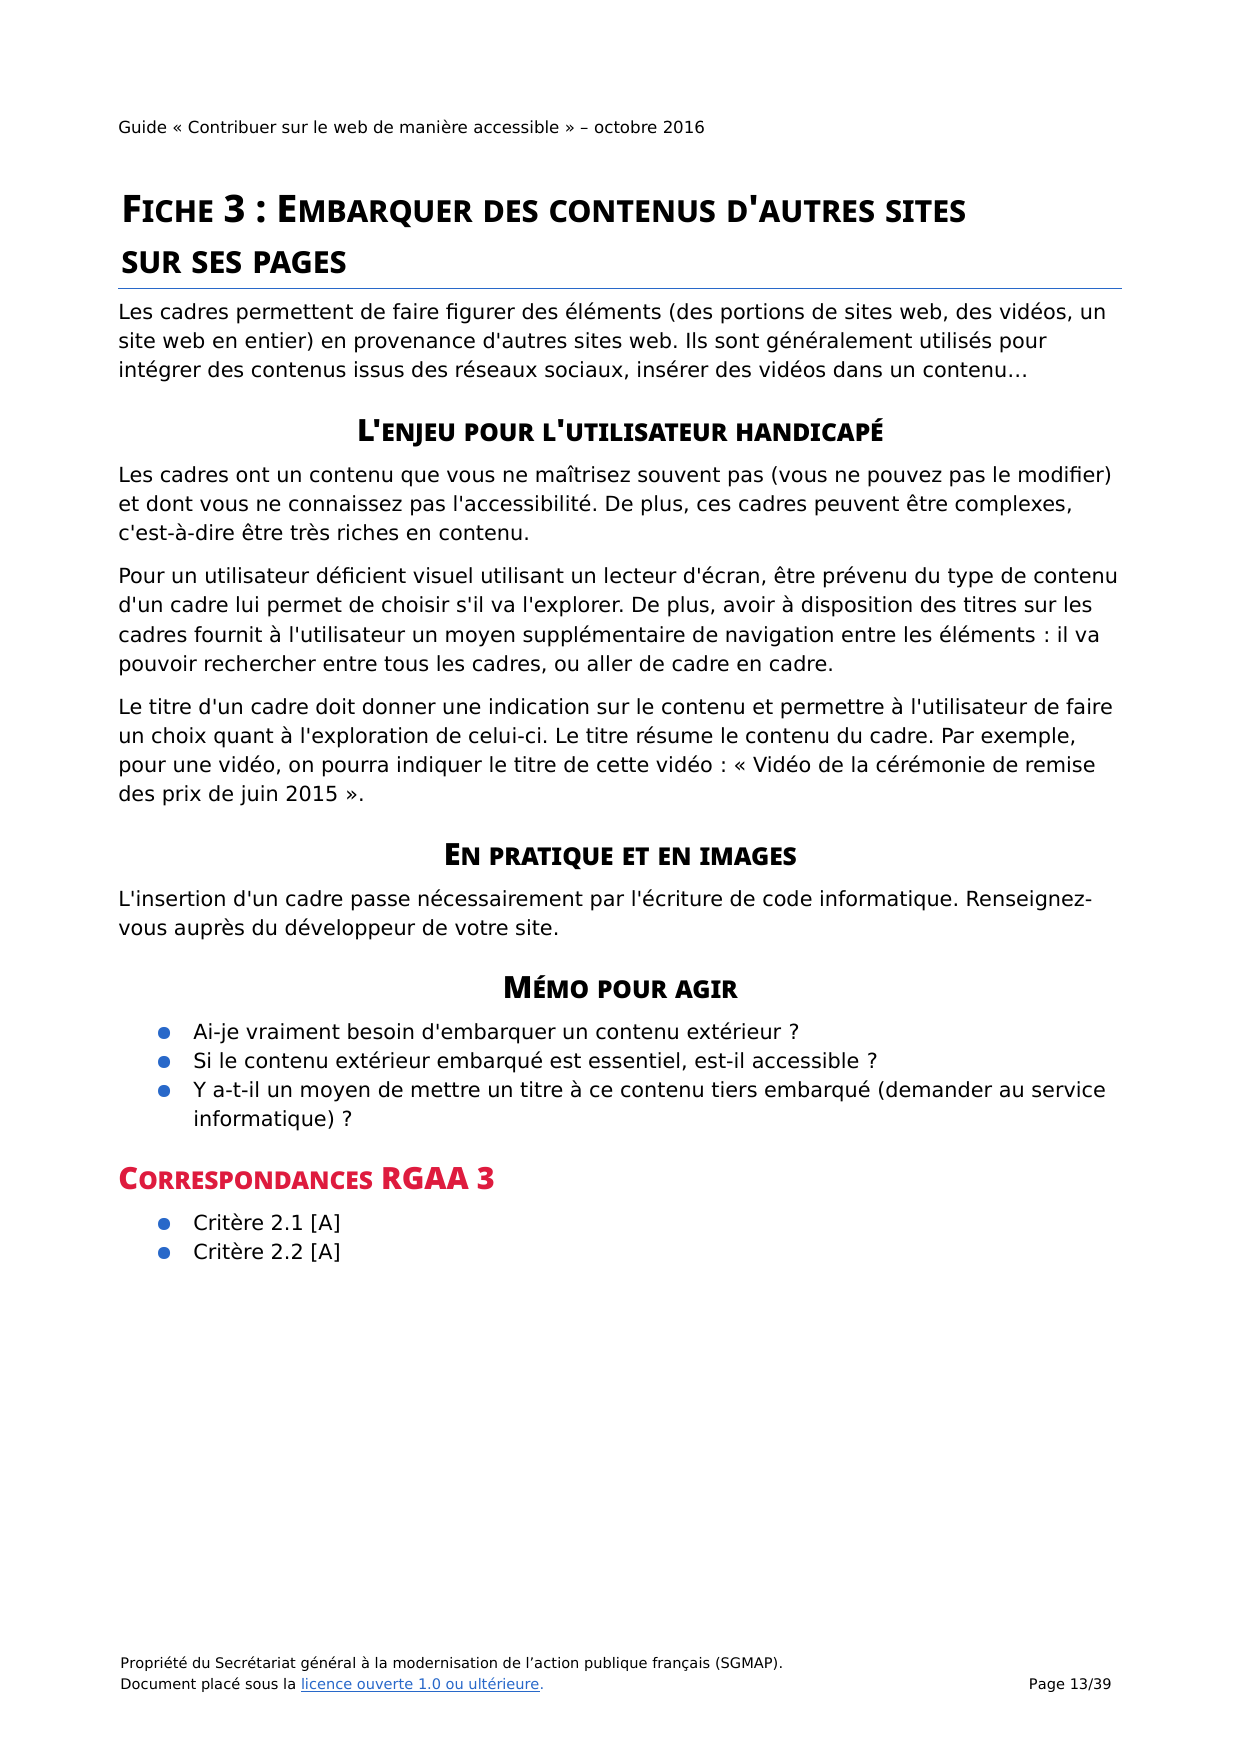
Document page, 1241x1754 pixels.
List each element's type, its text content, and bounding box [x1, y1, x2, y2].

text Le titre d'un cadre doit donner une indication sur le contenu et permettre à l'utilisateur de faire un choix quant à l'exploration de celui-ci. Le titre résume le contenu du cadre. Par exemple, pour une vidéo, on pourra indiquer le titre de cette vidéo : « Vidéo de la cérémonie de remise des prix de juin 2015 ». [118, 695, 1122, 807]
list Ai-je vraiment besoin d'embarquer un contenu extérieur ? [156, 1020, 1122, 1044]
subtitle Mémo pour agir [118, 966, 1122, 1007]
list Critère 2.1 [A] [156, 1211, 1122, 1236]
text Pour un utilisateur déficient visuel utilisant un lecteur d'écran, être prévenu du type de contenu d'un cadre lui permet de choisir s'il va l'explorer. De plus, avoir à disposition des titres sur les cadres fournit à l'utilisateur un moyen supplémentaire de navigation entre les éléments : il va pouvoir rechercher entre tous les cadres, ou aller de cadre en cadre. [118, 564, 1122, 676]
subtitle En pratique et en images [118, 832, 1122, 874]
subtitle Fiche 3 : Embarquer des contenus d'autres sites sur ses pages [118, 179, 1122, 288]
list Critère 2.2 [A] [156, 1240, 1122, 1264]
list Si le contenu extérieur embarqué est essentiel, est-il accessible ? [156, 1049, 1122, 1073]
list Y a-t-il un moyen de mettre un titre à ce contenu tiers embarqué (demander au service informatique) ? [156, 1078, 1122, 1131]
text Les cadres permettent de faire figurer des éléments (des portions de sites web, des vidéos, un site web en entier) en provenance d'autres sites web. Ils sont généralement utilisés pour intégrer des contenus issus des réseaux sociaux, insérer des vidéos dans un contenu… [118, 300, 1122, 383]
text L'insertion d'un cadre passe nécessairement par l'écriture de code informatique. Renseignez-vous auprès du développeur de votre site. [118, 887, 1122, 940]
text Les cadres ont un contenu que vous ne maîtrisez souvent pas (vous ne pouvez pas le modifier) et dont vous ne connaissez pas l'accessibilité. De plus, ces cadres peuvent être complexes, c'est-à-dire être très riches en contenu. [118, 463, 1122, 545]
subtitle L'enjeu pour l'utilisateur handicapé [118, 408, 1122, 450]
text Correspondances RGAA 3 [118, 1157, 1122, 1199]
